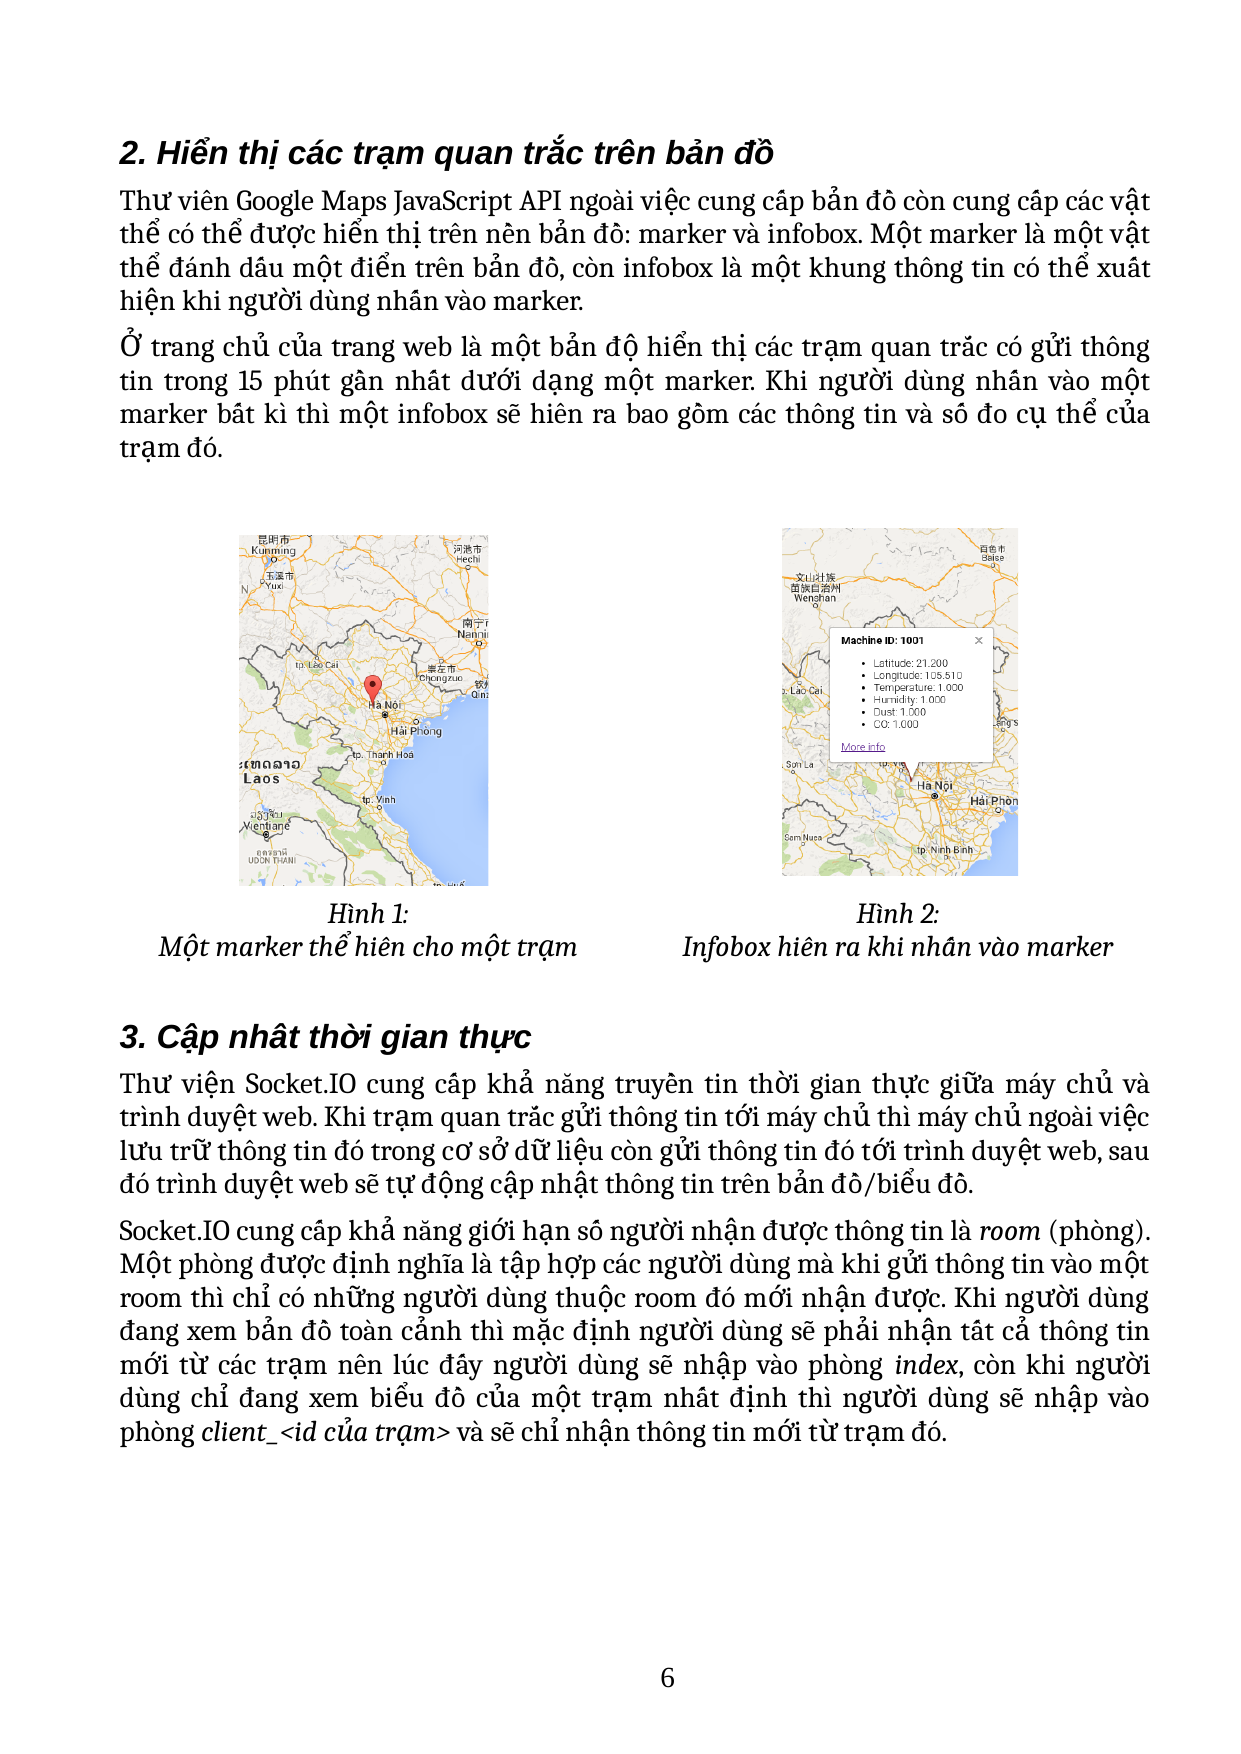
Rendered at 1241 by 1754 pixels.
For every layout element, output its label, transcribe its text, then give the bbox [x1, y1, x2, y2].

text Thư viện Socket.IO cung cấp khả năng truyền tin thời gian thực giữa máy chủ và trình duyệt web. Khi trạm quan trắc gửi thông tin tới máy chủ thì máy chủ ngoài việc lưu trữ thông tin đó trong cơ sở dữ liệu còn gửi thông tin đó tới trình duyệt web, sau đó trình duyệt web sẽ tự động cập nhật thông tin trên bản đồ/biểu đồ. [119, 1067, 1151, 1201]
subtitle 2. Hiển thị các trạm quan trắc trên bản đồ [119, 133, 1151, 172]
table_header Hình 1: Một marker thể hiên cho một trạm [104, 891, 635, 970]
text Socket.IO cung cấp khả năng giới hạn số người nhận được thông tin là room (phòng). Một phòng được định nghĩa là tập hợp các người dùng mà khi gửi thông tin vào một room thì chỉ có những người dùng thuộc room đó mới nhận được. Khi người dùng đang xem bản đồ toàn cảnh thì mặc định người dùng sẽ phải nhận tất cả thông tin mới từ các trạm nên lúc đấy người dùng sẽ nhập vào phòng index, còn khi người dùng chỉ đang xem biểu đồ của một trạm nhất định thì người dùng sẽ nhập vào phòng client_<id của trạm> và sẽ chỉ nhận thông tin mới từ trạm đó. [119, 1214, 1151, 1448]
picture [239, 535, 465, 886]
picture [782, 528, 999, 876]
subtitle 3. Cập nhât thời gian thực [119, 1017, 1151, 1055]
table_header Hình 2: Infobox hiên ra khi nhấn vào marker [635, 891, 1163, 970]
text Ở trang chủ của trang web là một bản độ hiển thị các trạm quan trắc có gửi thông tin trong 15 phút gần nhất dưới dạng một marker. Khi người dùng nhấn vào một marker bất kì thì một infobox sẽ hiên ra bao gồm các thông tin và số đo cụ thể của trạm đó. [119, 330, 1151, 464]
text Thư viên Google Maps JavaScript API ngoài việc cung cấp bản đồ còn cung cấp các vật thể có thể được hiển thị trên nền bản đồ: marker và infobox. Một marker là một vật thể đánh dấu một điển trên bản đồ, còn infobox là một khung thông tin có thể xuất hiện khi người dùng nhấn vào marker. [119, 184, 1151, 318]
